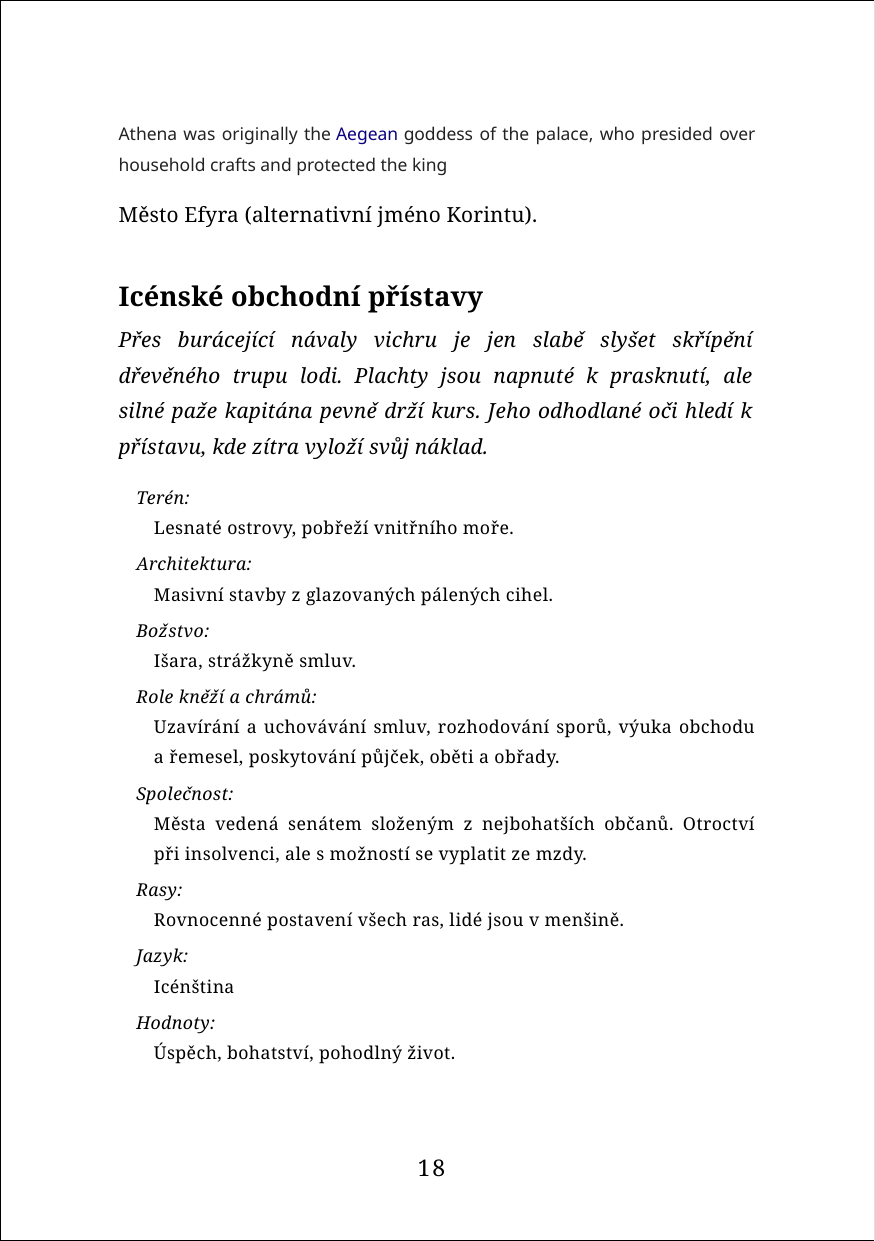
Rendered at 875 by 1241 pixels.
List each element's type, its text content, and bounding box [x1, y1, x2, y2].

text Athena was originally the Aegean goddess of the palace, who presided over household crafts and protected the king [118, 118, 756, 176]
text Město Efyra (alternativní jméno Korintu). [118, 200, 756, 228]
list Jazyk: Icénština [136, 944, 756, 998]
list Terén: Lesnaté ostrovy, pobřeží vnitřního moře. [136, 485, 756, 540]
list Role kněží a chrámů: Uzavírání a uchovávání smluv, rozhodování sporů, výuka obchodu a řemesel, poskytování půjček, oběti a obřady. [136, 684, 756, 769]
list Rasy: Rovnocenné postavení všech ras, lidé jsou v menšině. [136, 878, 756, 932]
list Architektura: Masivní stavby z glazovaných pálených cihel. [136, 552, 756, 606]
subtitle Icénské obchodní přístavy [118, 277, 756, 314]
list Hodnoty: Úspěch, bohatství, pohodlný život. [136, 1010, 756, 1065]
list Božstvo: Išara, strážkyně smluv. [136, 618, 756, 672]
list Společnost: Města vedená senátem složeným z nejbohatších občanů. Otroctví při insolvenci, ale s možností se vyplatit ze mzdy. [136, 781, 756, 866]
text Přes burácející návaly vichru je jen slabě slyšet skřípění dřevěného trupu lodi. Plachty jsou napnuté k prasknutí, ale silné paže kapitána pevně drží kurs. Jeho odhodlané oči hledí k přístavu, kde zítra vyloží svůj náklad. [118, 326, 756, 461]
